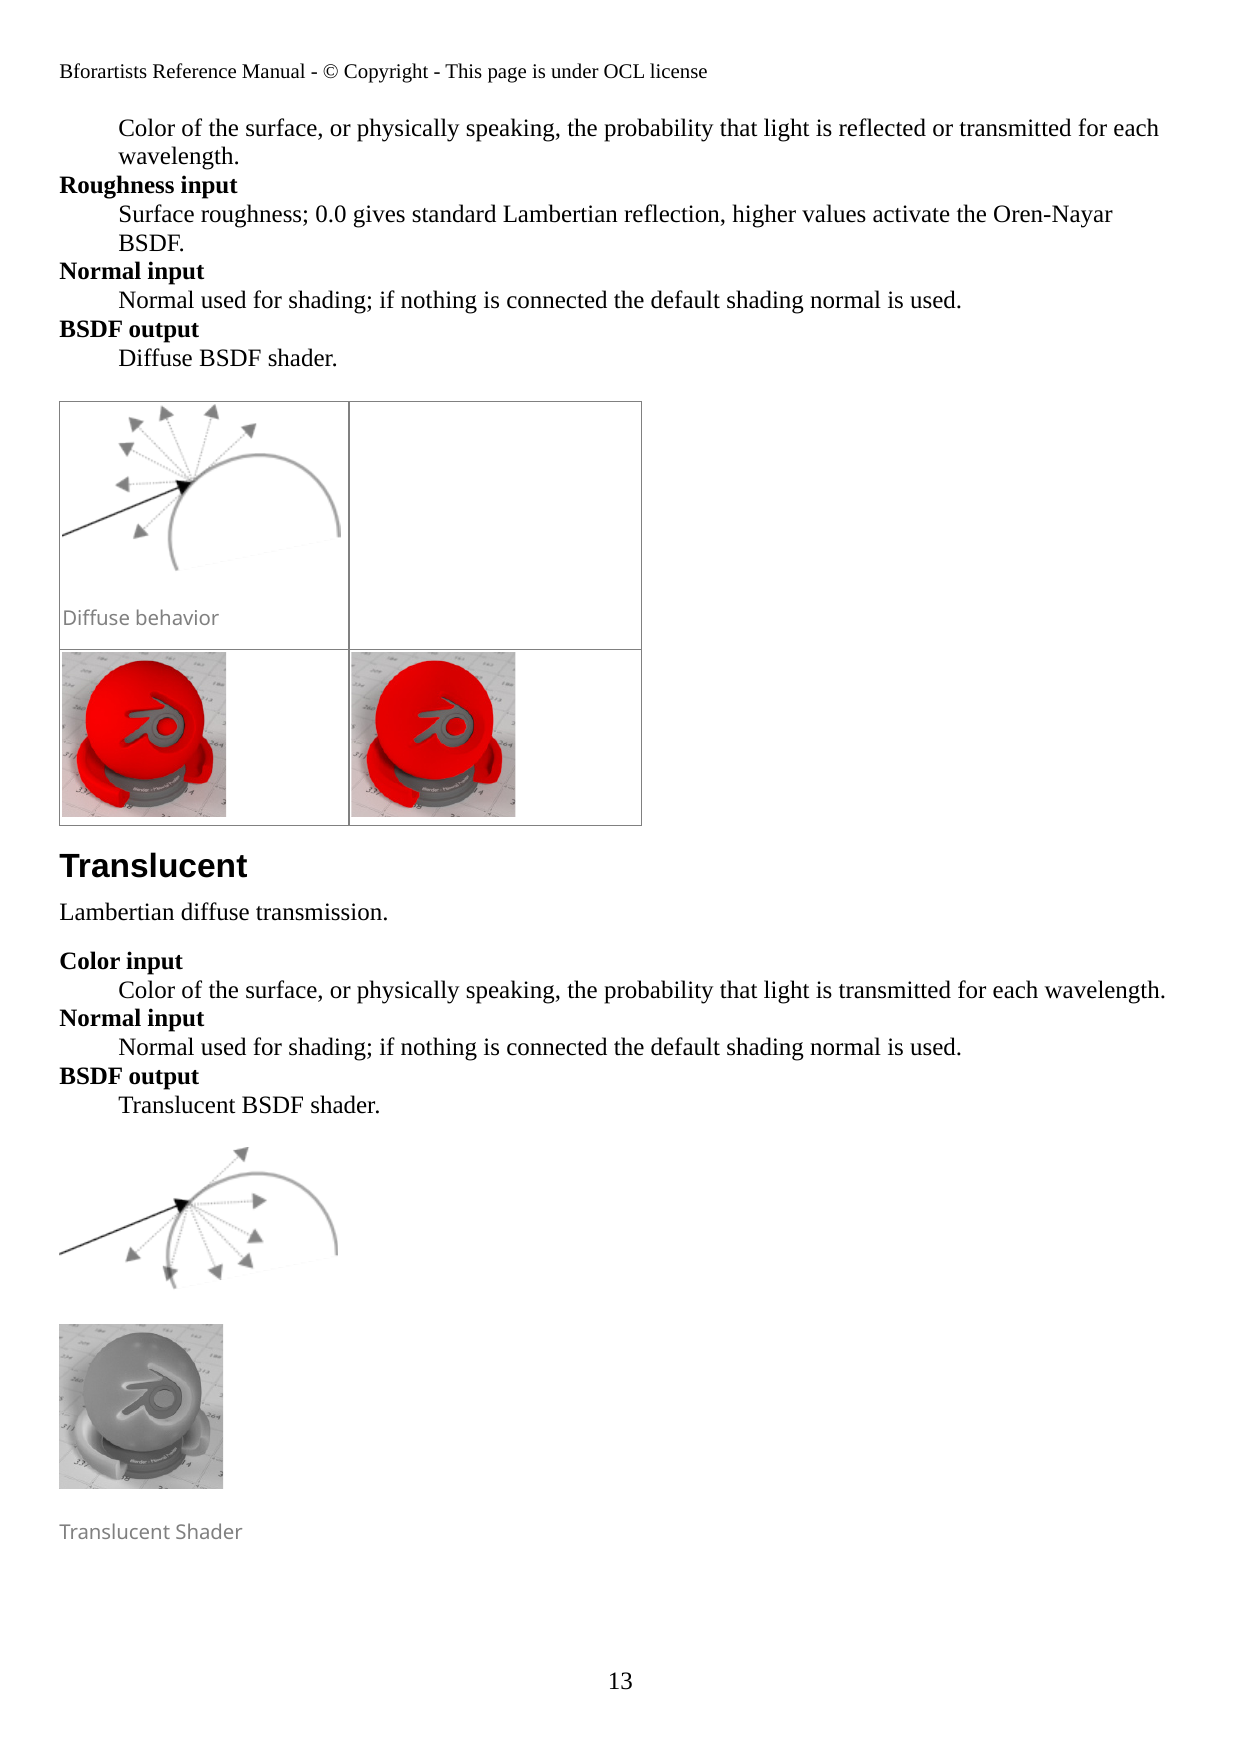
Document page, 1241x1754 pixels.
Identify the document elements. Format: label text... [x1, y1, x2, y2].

picture [62, 404, 341, 595]
subtitle Normal input [59, 1003, 1181, 1032]
text Translucent Shader [59, 1514, 1181, 1545]
table_cell [350, 650, 641, 824]
table_cell [60, 650, 348, 824]
list Normal used for shading; if nothing is connected the default shading normal is used. [118, 285, 1181, 314]
table_header Diffuse behavior [60, 402, 348, 649]
list Normal used for shading; if nothing is connected the default shading normal is used. [118, 1032, 1181, 1061]
subtitle Roughness input [59, 170, 1181, 199]
subtitle Color input [59, 946, 1181, 975]
subtitle BSDF output [59, 1061, 1181, 1090]
picture [62, 652, 227, 817]
table_header [350, 402, 641, 649]
list Diffuse BSDF shader. [118, 343, 1181, 371]
list Surface roughness; 0.0 gives standard Lambertian reflection, higher values activate the Oren-Nayar BSDF. [118, 199, 1181, 256]
text Lambertian diffuse transmission. [59, 897, 1181, 926]
subtitle Normal input [59, 256, 1181, 285]
picture [59, 1324, 224, 1489]
list Color of the surface, or physically speaking, the probability that light is reflected or transmitted for each wavelength. [118, 113, 1181, 170]
picture [351, 652, 516, 817]
picture [59, 1147, 338, 1313]
subtitle BSDF output [59, 314, 1181, 343]
subtitle Translucent [59, 846, 1181, 884]
list Color of the surface, or physically speaking, the probability that light is transmitted for each wavelength. [118, 975, 1181, 1003]
list Translucent BSDF shader. [118, 1090, 1181, 1118]
